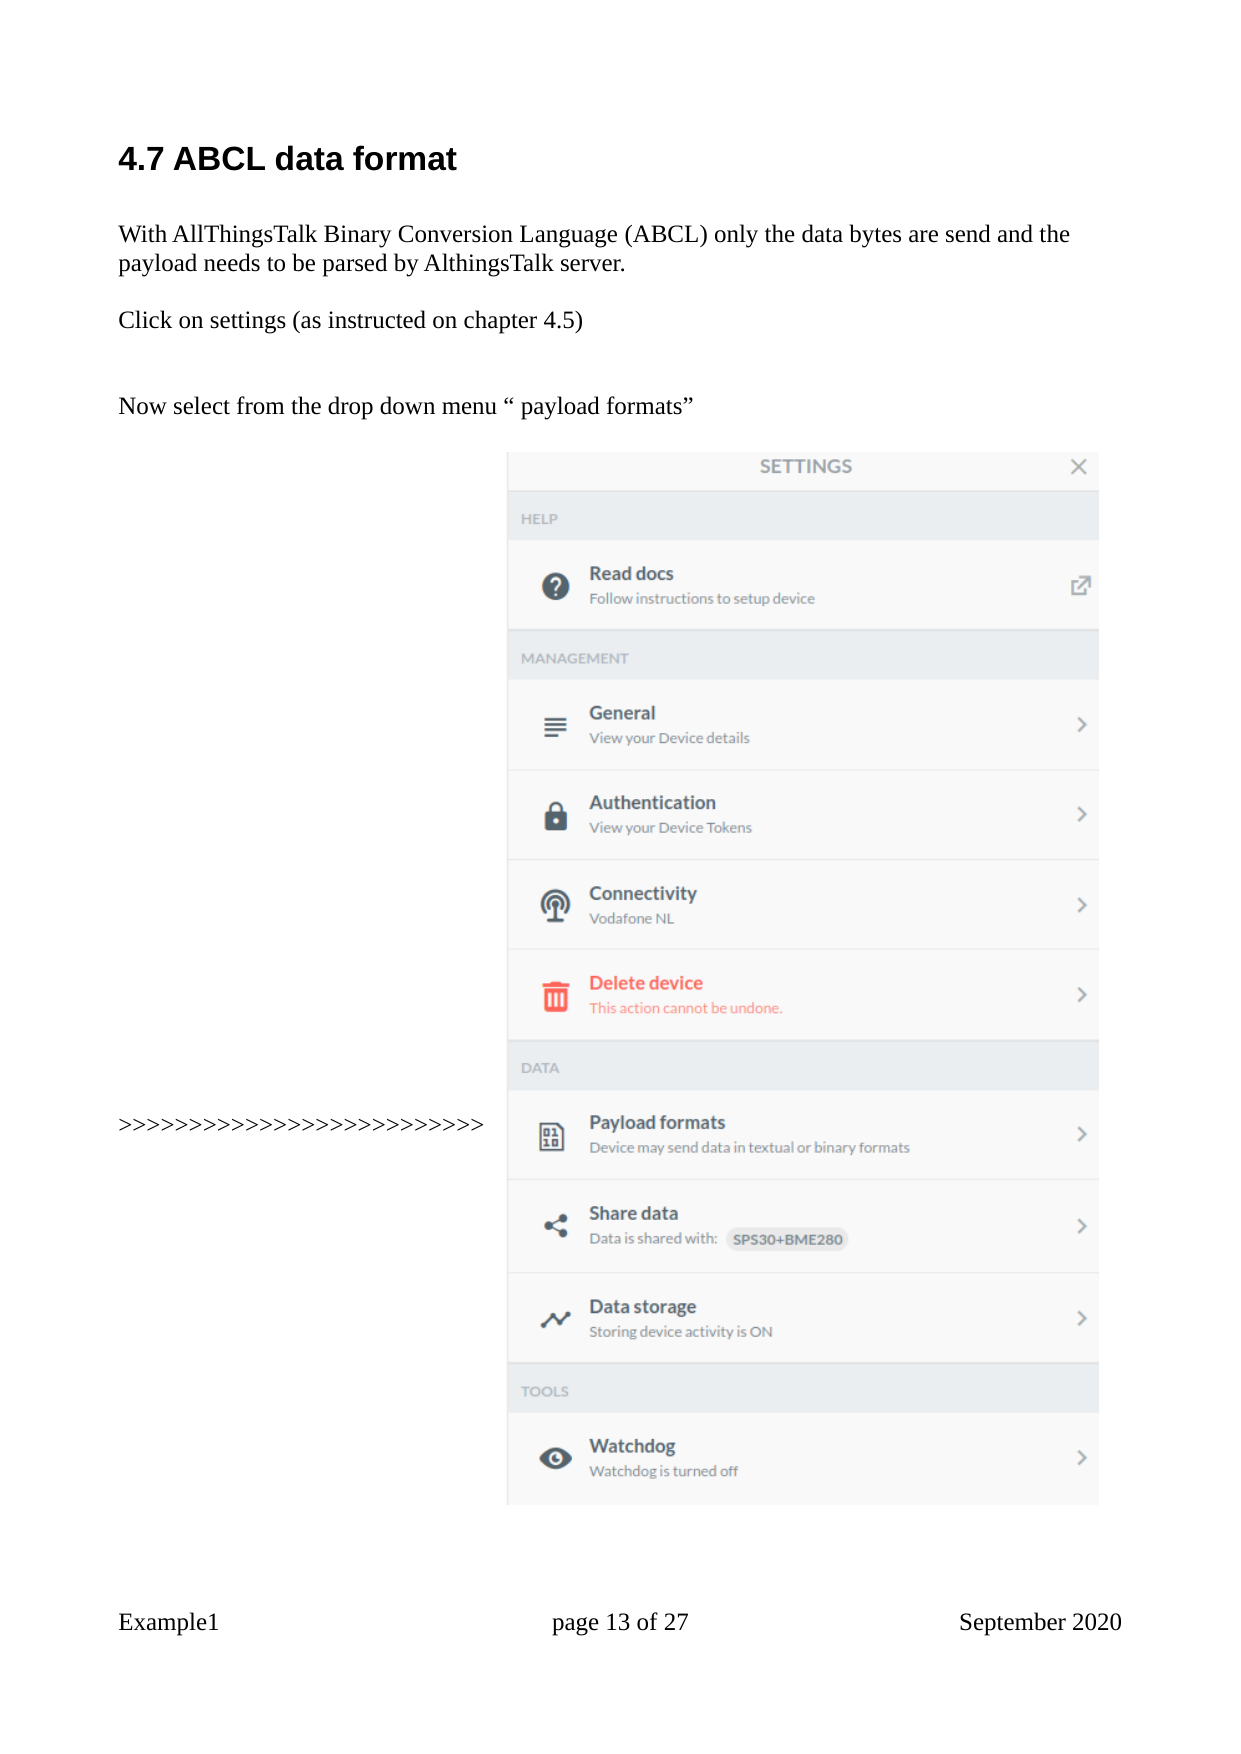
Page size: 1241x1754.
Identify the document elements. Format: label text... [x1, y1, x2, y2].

text [1099, 1110, 1122, 1139]
text Now select from the drop down menu “ payload formats” [118, 391, 1122, 420]
text Click on settings (as instructed on chapter 4.5) [118, 305, 1122, 334]
subtitle 4.7 ABCL data format [118, 139, 1122, 178]
text With AllThingsTalk Binary Conversion Language ​(ABCL) only the data bytes are send and the payload needs to be parsed by AlthingsTalk server. [118, 219, 1122, 276]
text >>>>>>>>>>>>>>>>>>>>>>>>>> [118, 1110, 506, 1139]
picture [506, 452, 1099, 1505]
